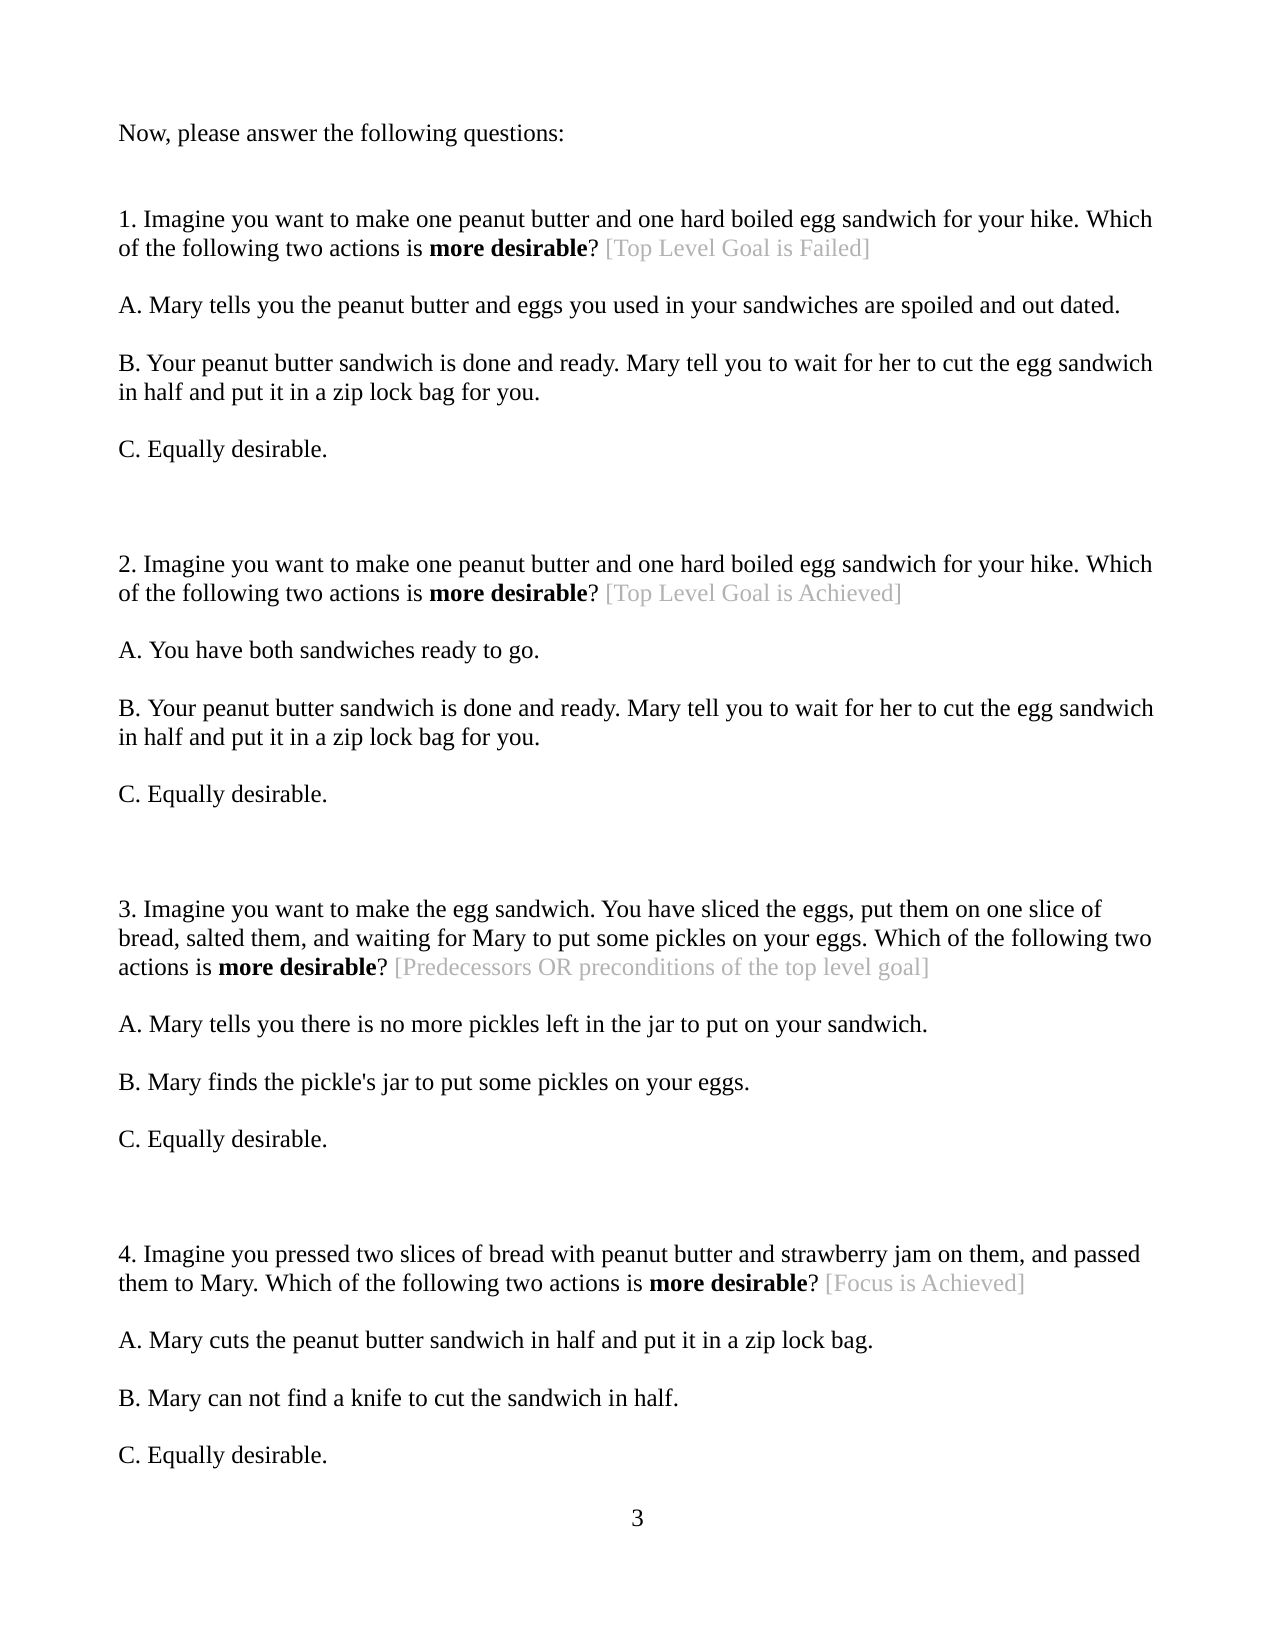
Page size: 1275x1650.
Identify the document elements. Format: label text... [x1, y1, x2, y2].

text Now, please answer the following questions: [118, 118, 1157, 147]
text B. Mary can not find a knife to cut the sandwich in half. [118, 1383, 1157, 1412]
text C. Equally desirable. [118, 1441, 1157, 1469]
text B. Mary finds the pickle's jar to put some pickles on your eggs. [118, 1067, 1157, 1096]
text 3. Imagine you want to make the egg sandwich. You have sliced the eggs, put them on one slice of bread, salted them, and waiting for Mary to put some pickles on your eggs. Which of the following two actions is more desirable? [Predecessors OR preconditions of the top level goal] [118, 894, 1157, 981]
text 4. Imagine you pressed two slices of bread with peanut butter and strawberry jam on them, and passed them to Mary. Which of the following two actions is more desirable? [Focus is Achieved] [118, 1239, 1157, 1297]
text A. You have both sandwiches ready to go. [118, 636, 1157, 664]
text B. Your peanut butter sandwich is done and ready. Mary tell you to wait for her to cut the egg sandwich in half and put it in a zip lock bag for you. [118, 348, 1157, 406]
text B. Your peanut butter sandwich is done and ready. Mary tell you to wait for her to cut the egg sandwich in half and put it in a zip lock bag for you. [118, 693, 1157, 751]
text C. Equally desirable. [118, 434, 1157, 463]
text A. Mary cuts the peanut butter sandwich in half and put it in a zip lock bag. [118, 1326, 1157, 1354]
text 1. Imagine you want to make one peanut butter and one hard boiled egg sandwich for your hike. Which of the following two actions is more desirable? [Top Level Goal is Failed] [118, 204, 1157, 262]
text A. Mary tells you there is no more pickles left in the jar to put on your sandwich. [118, 1009, 1157, 1038]
text C. Equally desirable. [118, 1124, 1157, 1153]
text C. Equally desirable. [118, 779, 1157, 808]
text A. Mary tells you the peanut butter and eggs you used in your sandwiches are spoiled and out dated. [118, 291, 1157, 319]
text 2. Imagine you want to make one peanut butter and one hard boiled egg sandwich for your hike. Which of the following two actions is more desirable? [Top Level Goal is Achieved] [118, 549, 1157, 607]
